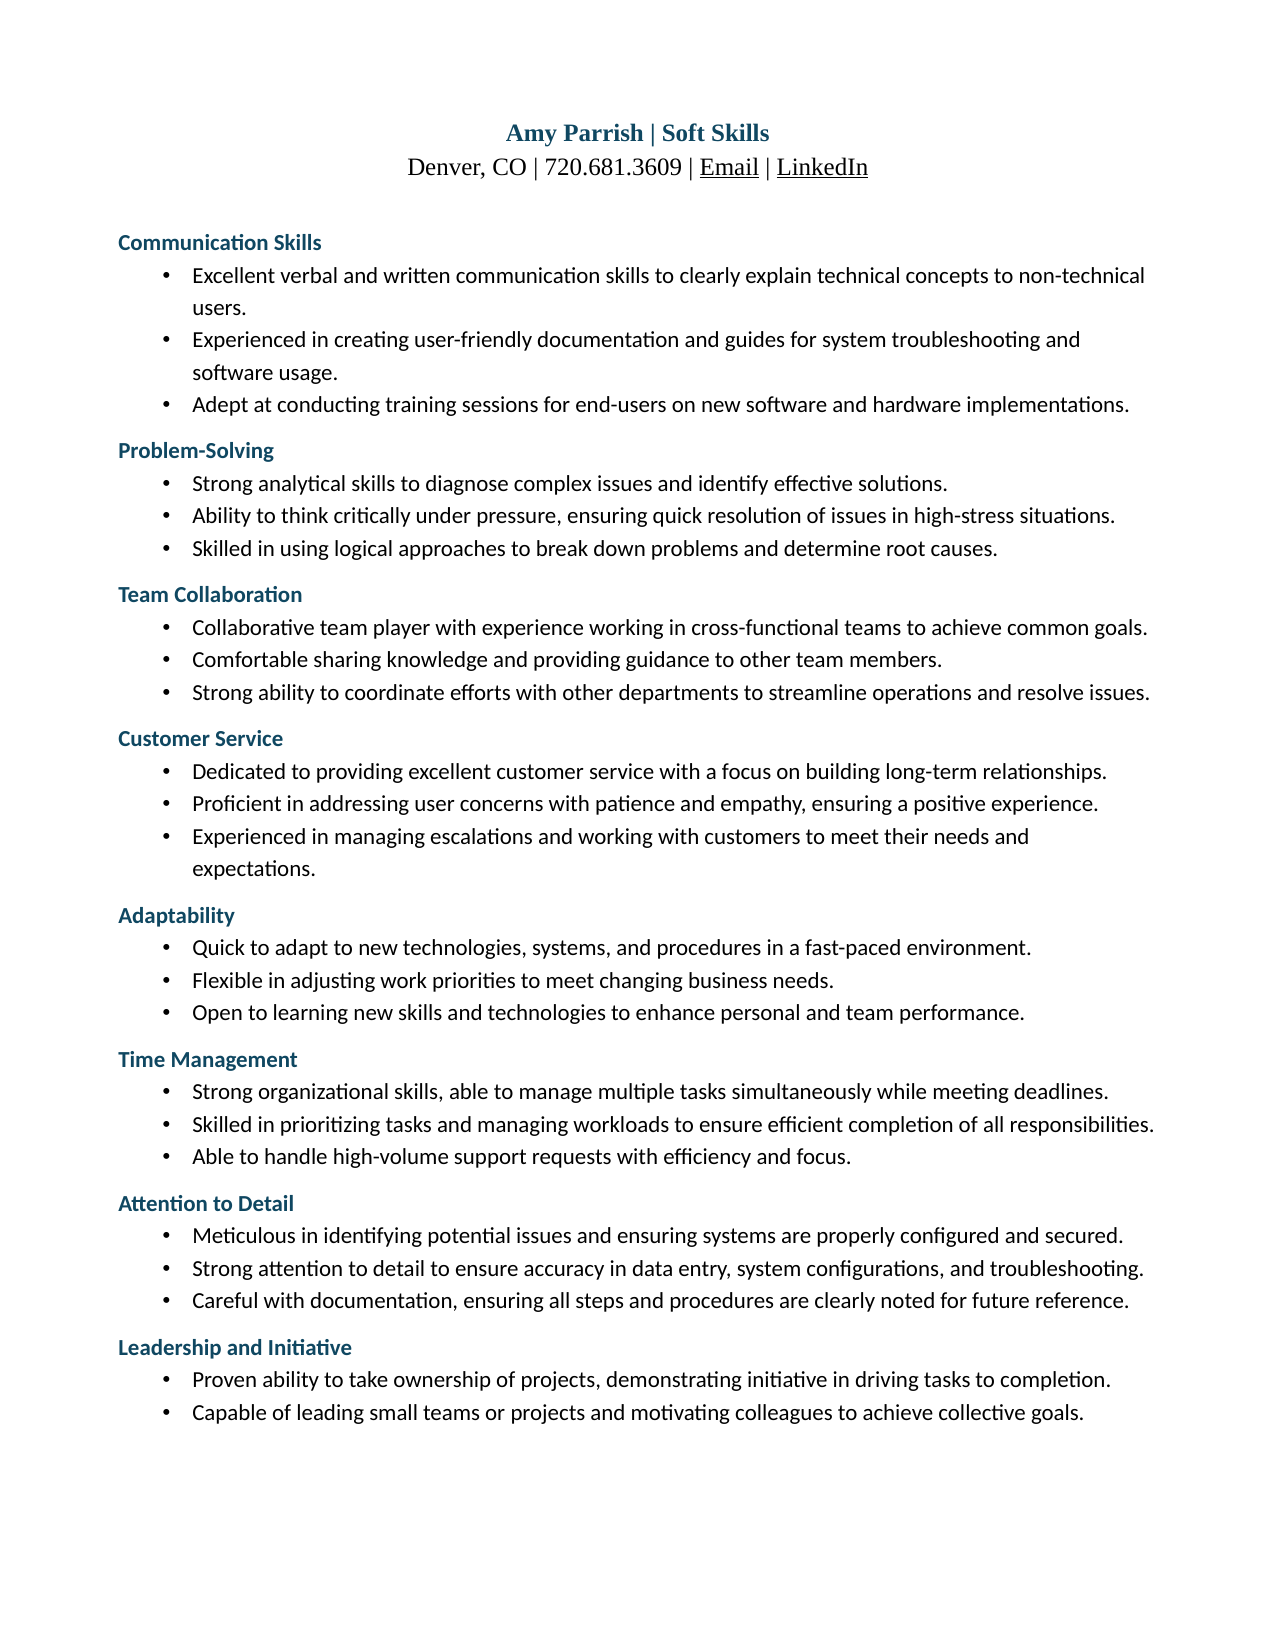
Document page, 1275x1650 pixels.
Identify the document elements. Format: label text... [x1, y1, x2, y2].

list Capable of leading small teams or projects and motivating colleagues to achieve collective goals. [162, 1398, 1157, 1426]
list Flexible in adjusting work priorities to meet changing business needs. [162, 966, 1157, 994]
list Quick to adapt to new technologies, systems, and procedures in a fast-paced environment. [162, 933, 1157, 962]
list Dedicated to providing excellent customer service with a focus on building long-term relationships. [162, 757, 1157, 785]
list Experienced in managing escalations and working with customers to meet their needs and expectations. [162, 822, 1157, 882]
text Leadership and Initiative [118, 1333, 1157, 1361]
list Strong organizational skills, able to manage multiple tasks simultaneously while meeting deadlines. [162, 1077, 1157, 1106]
list Strong ability to coordinate efforts with other departments to streamline operations and resolve issues. [162, 678, 1157, 706]
list Skilled in prioritizing tasks and managing workloads to ensure efficient completion of all responsibilities. [162, 1110, 1157, 1138]
list Proficient in addressing user concerns with patience and empathy, ensuring a positive experience. [162, 789, 1157, 818]
list Excellent verbal and written communication skills to clearly explain technical concepts to non-technical users. [162, 261, 1157, 321]
text Customer Service [118, 724, 1157, 753]
text Communication Skills [118, 228, 1157, 256]
text Attention to Detail [118, 1189, 1157, 1217]
text Team Collaboration [118, 581, 1157, 609]
list Experienced in creating user-friendly documentation and guides for system troubleshooting and software usage. [162, 326, 1157, 386]
list Strong analytical skills to diagnose complex issues and identify effective solutions. [162, 469, 1157, 497]
list Proven ability to take ownership of projects, demonstrating initiative in driving tasks to completion. [162, 1365, 1157, 1393]
list Strong attention to detail to ensure accuracy in data entry, system configurations, and troubleshooting. [162, 1254, 1157, 1282]
text Denver, CO | 720.681.3609 | Email | LinkedIn [118, 152, 1157, 180]
list Adept at conducting training sessions for end-users on new software and hardware implementations. [162, 390, 1157, 418]
text Problem-Solving [118, 437, 1157, 465]
list Able to handle high-volume support requests with efficiency and focus. [162, 1142, 1157, 1170]
text Time Management [118, 1045, 1157, 1073]
list Skilled in using logical approaches to break down problems and determine root causes. [162, 534, 1157, 562]
list Comfortable sharing knowledge and providing guidance to other team members. [162, 646, 1157, 674]
list Collaborative team player with experience working in cross-functional teams to achieve common goals. [162, 613, 1157, 641]
list Meticulous in identifying potential issues and ensuring systems are properly configured and secured. [162, 1221, 1157, 1249]
list Open to learning new skills and technologies to enhance personal and team performance. [162, 998, 1157, 1026]
list Careful with documentation, ensuring all steps and procedures are clearly noted for future reference. [162, 1286, 1157, 1314]
text Adaptability [118, 901, 1157, 929]
text Amy Parrish | Soft Skills [118, 118, 1157, 147]
list Ability to think critically under pressure, ensuring quick resolution of issues in high-stress situations. [162, 502, 1157, 530]
